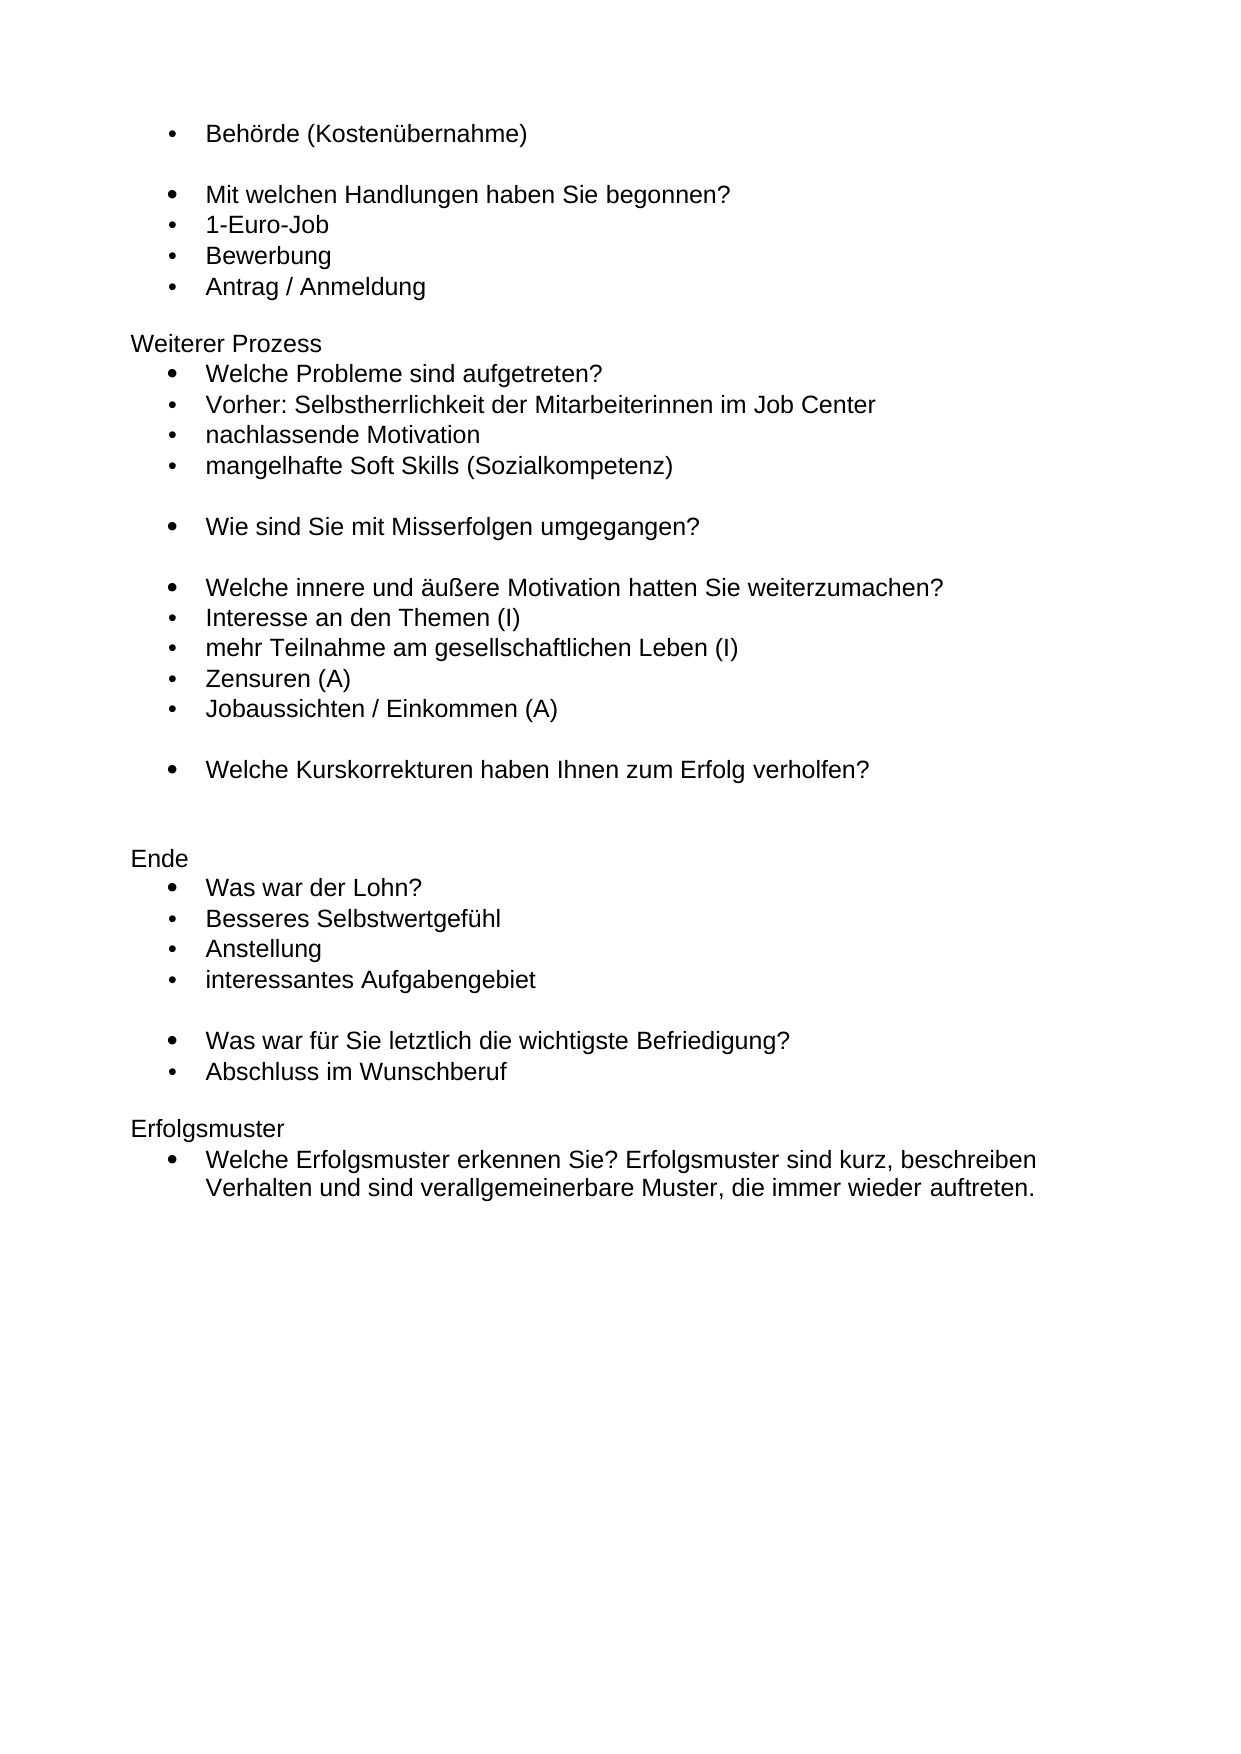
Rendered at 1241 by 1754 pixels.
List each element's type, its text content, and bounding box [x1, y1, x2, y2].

list mangelhafte Soft Skills (Sozialkompetenz) [168, 450, 1122, 480]
list mehr Teilnahme am gesellschaftlichen Leben (I) [168, 632, 1122, 663]
list nachlassende Motivation [168, 419, 1122, 450]
list Zensuren (A) [168, 663, 1122, 693]
list Behörde (Kostenübernahme) [168, 118, 1122, 148]
list Was war für Sie letztlich die wichtigste Befriedigung? [168, 1025, 1122, 1056]
list Antrag / Anmeldung [168, 271, 1122, 301]
text Ende [130, 844, 1122, 872]
text Erfolgsmuster [130, 1114, 1122, 1143]
list Anstellung [168, 933, 1122, 964]
list Welche Probleme sind aufgetreten? [168, 358, 1122, 389]
list Welche Erfolgsmuster erkennen Sie? Erfolgsmuster sind kurz, beschreiben Verhalten und sind verallgemeinerbare Muster, die immer wieder auftreten. [168, 1146, 1074, 1203]
list Besseres Selbstwertgefühl [168, 903, 1122, 933]
list Abschluss im Wunschberuf [168, 1056, 1122, 1086]
text Weiterer Prozess [130, 329, 1122, 358]
list Was war der Lohn? [168, 872, 1122, 903]
list Interesse an den Themen (I) [168, 602, 1122, 632]
list Jobaussichten / Einkommen (A) [168, 693, 1122, 724]
list interessantes Aufgabengebiet [168, 964, 1122, 994]
list Welche innere und äußere Motivation hatten Sie weiterzumachen? [168, 572, 1122, 602]
list Vorher: Selbstherrlichkeit der Mitarbeiterinnen im Job Center [168, 389, 1122, 419]
list 1-Euro-Job [168, 209, 1122, 240]
list Wie sind Sie mit Misserfolgen umgegangen? [168, 511, 1122, 541]
list Bewerbung [168, 240, 1122, 271]
list Mit welchen Handlungen haben Sie begonnen? [168, 179, 1122, 209]
list Welche Kurskorrekturen haben Ihnen zum Erfolg verholfen? [168, 754, 1122, 785]
